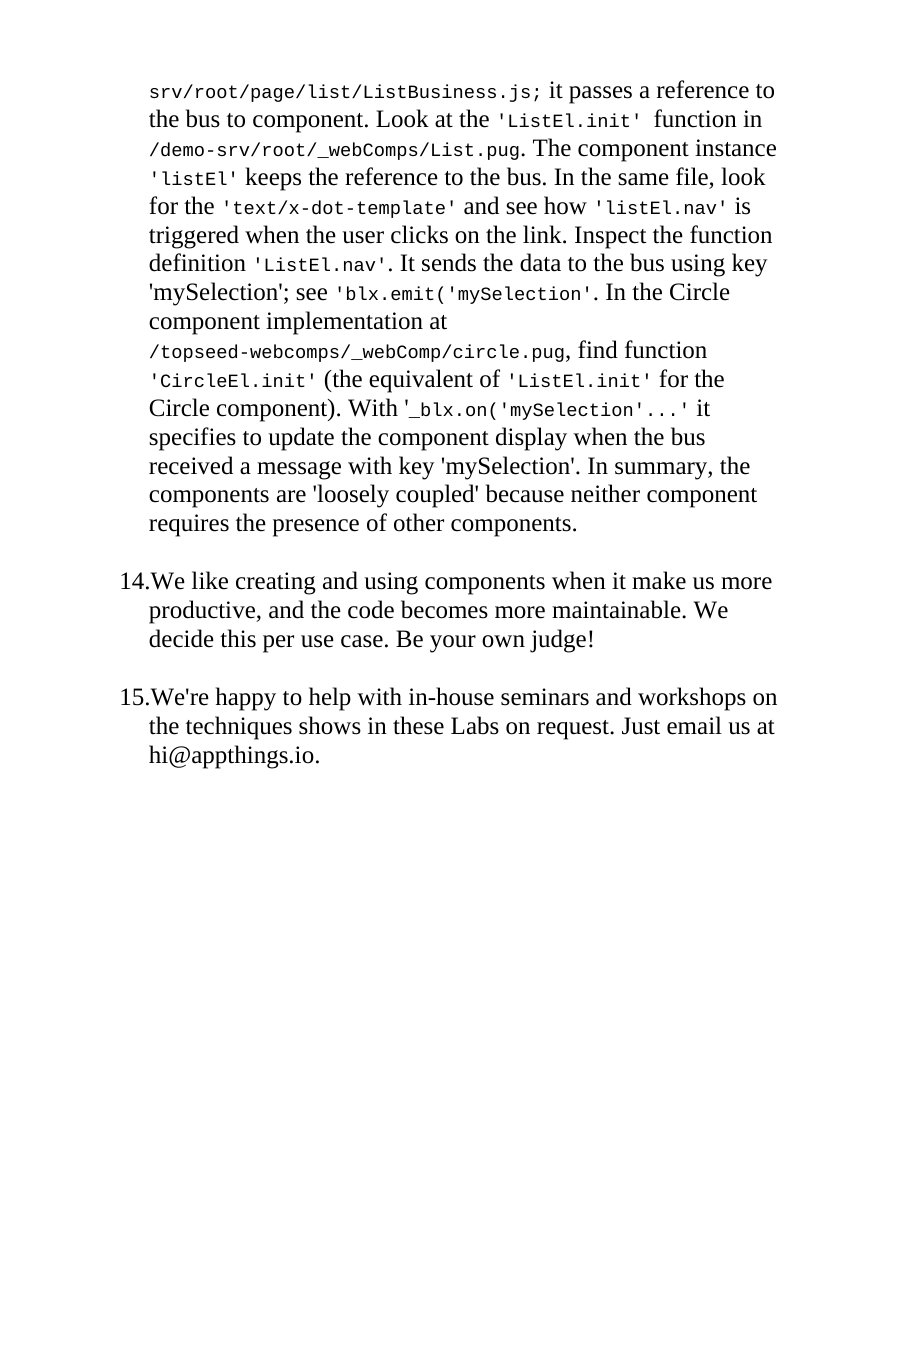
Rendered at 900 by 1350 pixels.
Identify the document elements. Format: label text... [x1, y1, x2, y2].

list We're happy to help with in-house seminars and workshops on the techniques shows in these Labs on request. Just email us at hi@appthings.io. [119, 682, 780, 768]
list We like creating and using components when it make us more productive, and the code becomes more maintainable. We decide this per use case. Be your own judge! [119, 567, 780, 653]
list srv/root/page/list/ListBusiness.js; it passes a reference to the bus to component. Look at the 'ListEl.init' function in /demo-srv/root/_webComps/List.pug. The component instance 'listEl' keeps the reference to the bus. In the same file, look for the 'text/x-dot-template' and see how 'listEl.nav' is triggered when the user clicks on the link. Inspect the function definition 'ListEl.nav'. It sends the data to the bus using key 'mySelection'; see 'blx.emit('mySelection'. In the Circle component implementation at /topseed-webcomps/_webComp/circle.pug, find function 'CircleEl.init' (the equivalent of 'ListEl.init' for the Circle component). With '_blx.on('mySelection'...' it specifies to update the component display when the bus received a message with key 'mySelection'. In summary, the components are 'loosely coupled' because neither component requires the presence of other components. [119, 75, 780, 537]
